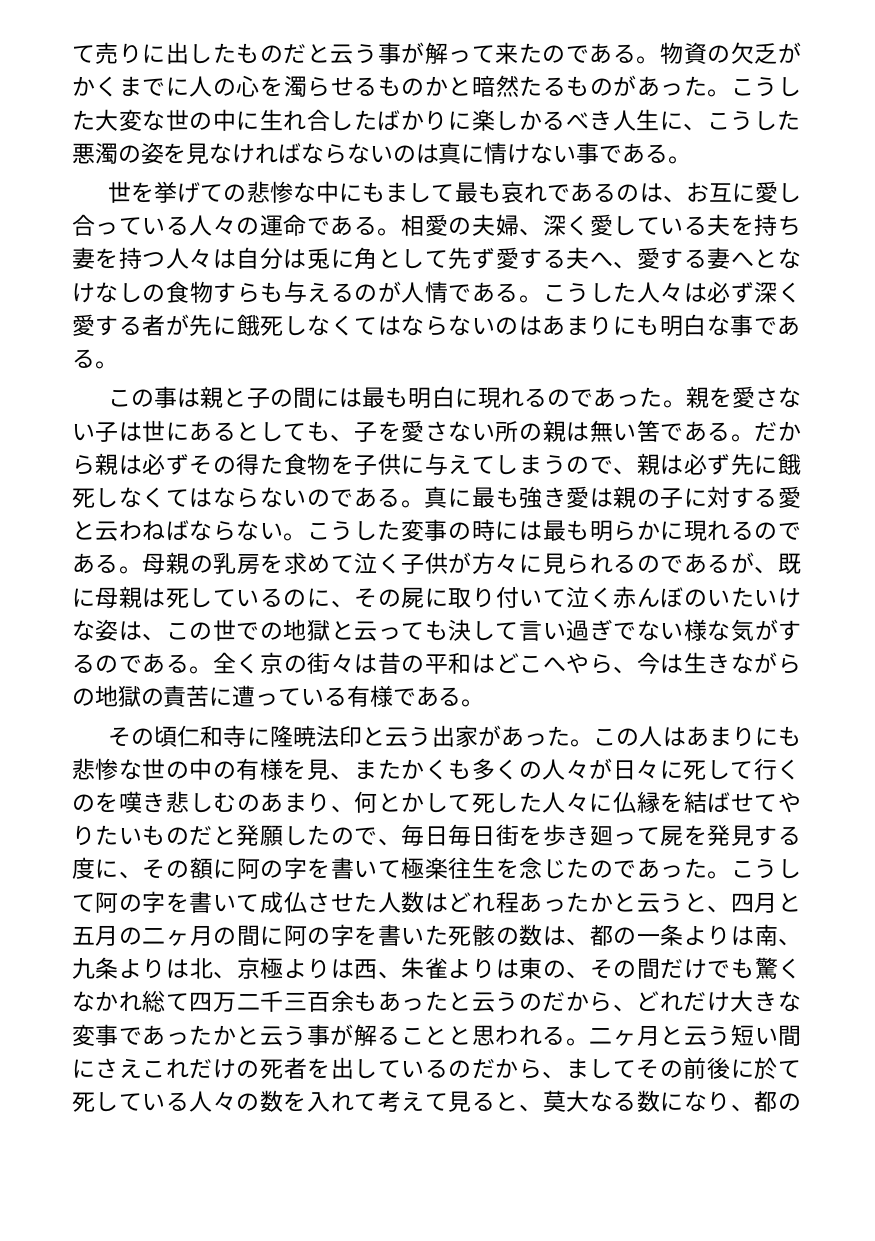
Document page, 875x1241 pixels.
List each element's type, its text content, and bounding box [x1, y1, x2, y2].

text この事は親と子の間には最も明白に現れるのであった。親を愛さない子は世にあるとしても、子を愛さない所の親は無い筈である。だから親は必ずその得た食物を子供に与えてしまうので、親は必ず先に餓死しなくてはならないのである。真に最も強き愛は親の子に対する愛と云わねばならない。こうした変事の時には最も明らかに現れるのである。母親の乳房を求めて泣く子供が方々に見られるのであるが、既に母親は死しているのに、その屍に取り付いて泣く赤んぼのいたいけな姿は、この世での地獄と云っても決して言い過ぎでない様な気がするのである。全く京の街々は昔の平和はどこへやら、今は生きながらの地獄の責苦に遭っている有様である。 [72, 380, 802, 712]
text 世を挙げての悲惨な中にもまして最も哀れであるのは、お互に愛し合っている人々の運命である。相愛の夫婦、深く愛している夫を持ち妻を持つ人々は自分は兎に角として先ず愛する夫へ、愛する妻へとなけなしの食物すらも与えるのが人情である。こうした人々は必ず深く愛する者が先に餓死しなくてはならないのはあまりにも明白な事である。 [72, 175, 802, 374]
text て売りに出したものだと云う事が解って来たのである。物資の欠乏がかくまでに人の心を濁らせるものかと暗然たるものがあった。こうした大変な世の中に生れ合したばかりに楽しかるべき人生に、こうした悪濁の姿を見なければならないのは真に情けない事である。 [72, 36, 802, 169]
text その頃仁和寺に隆暁法印と云う出家があった。この人はあまりにも悲惨な世の中の有様を見、またかくも多くの人々が日々に死して行くのを嘆き悲しむのあまり、何とかして死した人々に仏縁を結ばせてやりたいものだと発願したので、毎日毎日街を歩き廻って屍を発見する度に、その額に阿の字を書いて極楽往生を念じたのであった。こうして阿の字を書いて成仏させた人数はどれ程あったかと云うと、四月と五月の二ヶ月の間に阿の字を書いた死骸の数は、都の一条よりは南、九条よりは北、京極よりは西、朱雀よりは東の、その間だけでも驚くなかれ総て四万二千三百余もあったと云うのだから、どれだけ大きな変事であったかと云う事が解ることと思われる。二ヶ月と云う短い間にさえこれだけの死者を出しているのだから、ましてその前後に於て死している人々の数を入れて考えて見ると、莫大なる数になり、都の [72, 718, 802, 1117]
